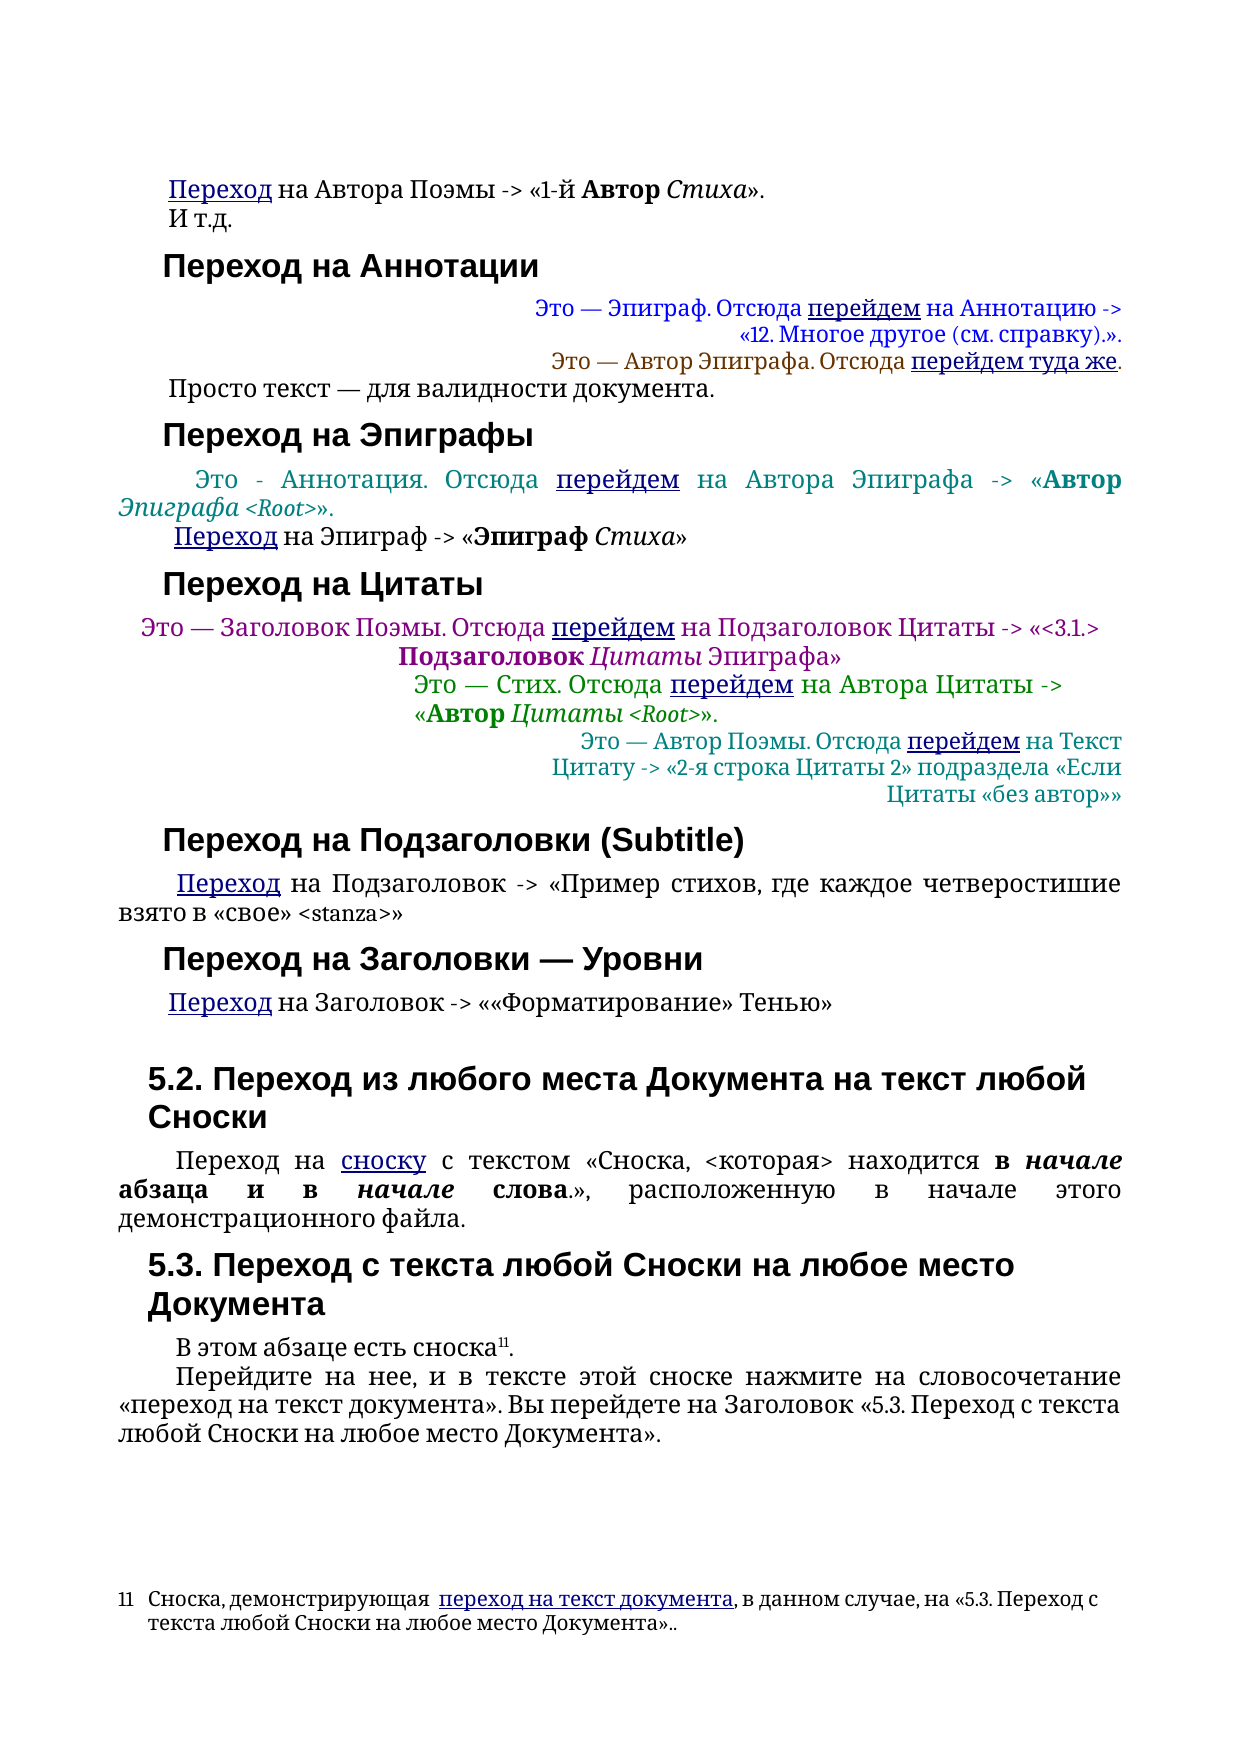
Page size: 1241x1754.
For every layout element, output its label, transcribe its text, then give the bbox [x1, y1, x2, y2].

text И т.д. [118, 205, 1122, 234]
text Сноска, демонстрирующая переход на текст документа, в данном случае, на «5.3. Переход с текста любой Сноски на любое место Документа».. [118, 1588, 1122, 1636]
subtitle 5.3. Переход с текста любой Сноски на любое место Документа [148, 1245, 1122, 1322]
text Переход на Автора Поэмы -> «1-й Автор Стиха». [118, 176, 1122, 205]
text Переход на Заголовок -> ««Форматирование» Тенью» [118, 989, 1122, 1018]
subtitle Переход на Заголовки — Уровни [162, 939, 1122, 978]
text В этом абзаце есть сноска. [118, 1334, 1122, 1363]
text Переход на Подзаголовок -> «Пример стихов, где каждое четверостишие взято в «свое» <stanza>» [118, 870, 1122, 927]
subtitle 5.2. Переход из любого места Документа на текст любой Сноски [148, 1059, 1122, 1136]
text Это — Автор Поэмы. Отсюда перейдем на Текст Цитату -> «2-я строка Цитаты 2» подраздела «Если Цитаты «без автор»» [502, 729, 1122, 808]
subtitle Переход на Подзаголовки (Subtitle) [162, 820, 1122, 858]
text Переход на сноску с текстом «Сноска, <которая> находится в начале абзаца и в начале слова.», расположенную в начале этого демонстрационного файла. [118, 1147, 1122, 1233]
text Это — Автор Эпиграфа. Отсюда перейдем туда же. [502, 348, 1122, 375]
subtitle Переход на Эпиграфы [162, 415, 1122, 454]
text Это — Стих. Отсюда перейдем на Автора Цитаты -> «Автор Цитаты <Root>». [413, 671, 1063, 729]
text Это — Заголовок Поэмы. Отсюда перейдем на Подзаголовок Цитаты -> «<3.1.> Подзаголовок Цитаты Эпиграфа» [118, 614, 1122, 671]
text Просто текст — для валидности документа. [118, 375, 1122, 404]
text Это - Аннотация. Отсюда перейдем на Автора Эпиграфа -> «Автор Эпиграфа <Root>». [118, 466, 1122, 523]
text Переход на Эпиграф -> «Эпиграф Стиха» [118, 523, 1122, 552]
subtitle Переход на Аннотации [162, 246, 1122, 284]
text Перейдите на нее, и в тексте этой сноске нажмите на словосочетание «переход на текст документа». Вы перейдете на Заголовок «5.3. Переход с текста любой Сноски на любое место Документа». [118, 1363, 1122, 1449]
subtitle Переход на Цитаты [162, 564, 1122, 602]
text Это — Эпиграф. Отсюда перейдем на Аннотацию -> «12. Многое другое (см. справку).». [472, 296, 1122, 348]
